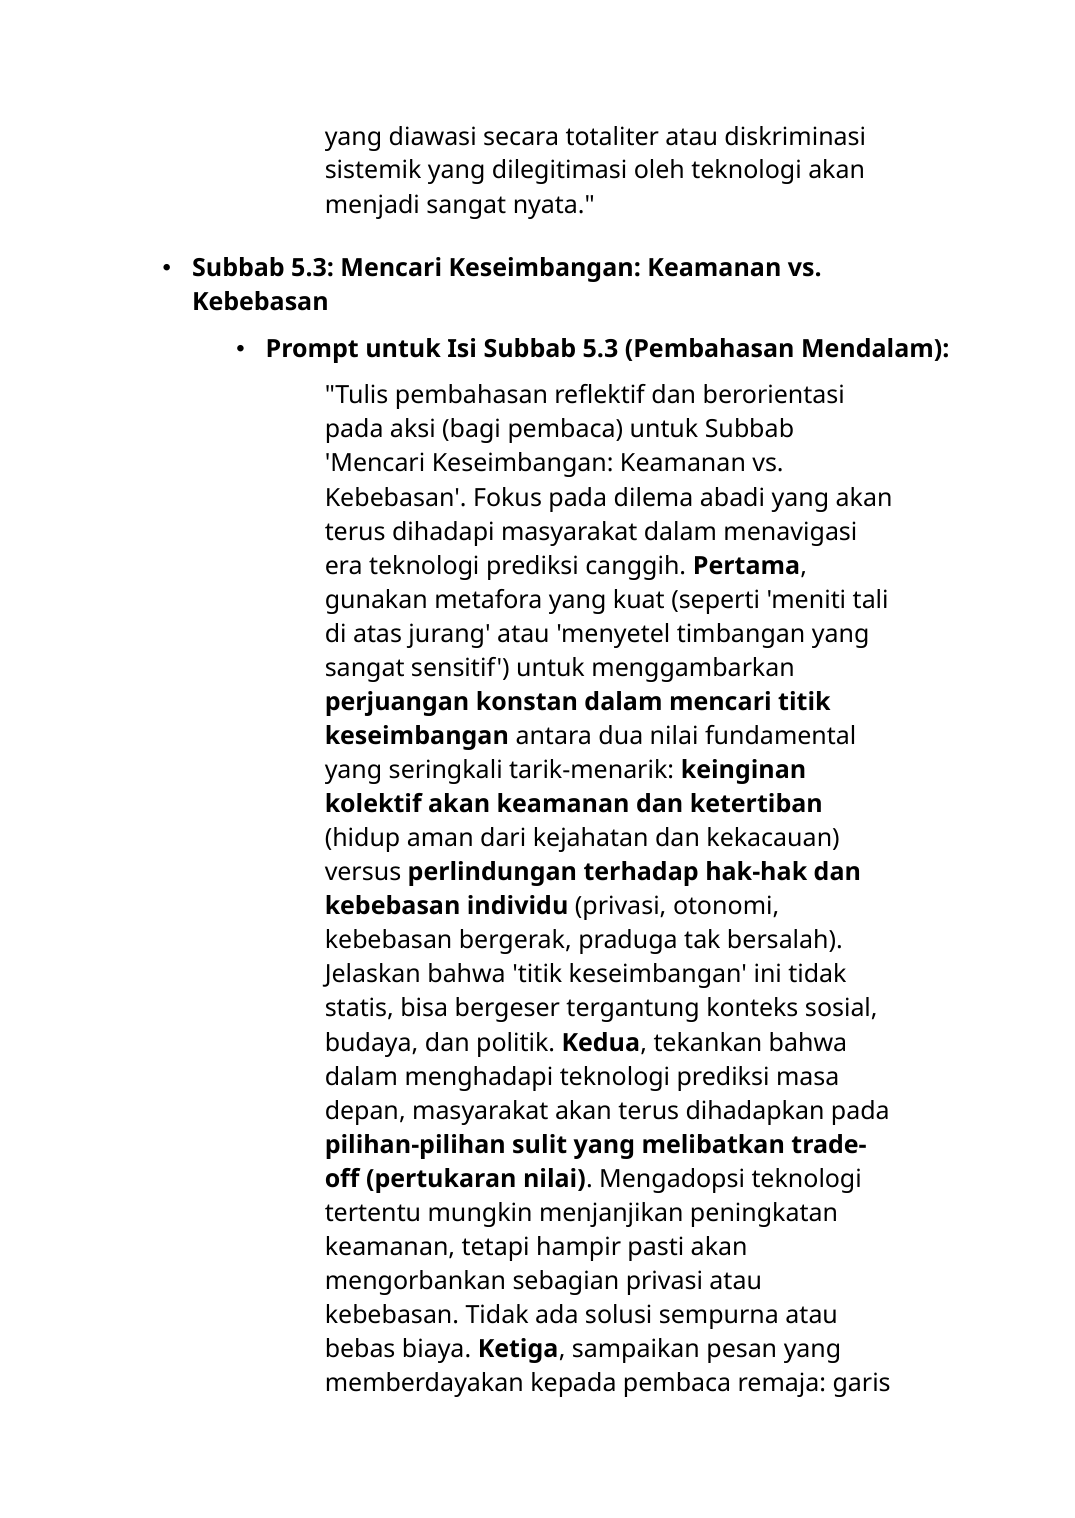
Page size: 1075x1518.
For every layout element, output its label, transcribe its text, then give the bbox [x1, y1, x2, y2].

list "Tulis pembahasan reflektif dan berorientasi pada aksi (bagi pembaca) untuk Subbab 'Mencari Keseimbangan: Keamanan vs. Kebebasan'. Fokus pada dilema abadi yang akan terus dihadapi masyarakat dalam menavigasi era teknologi prediksi canggih. Pertama, gunakan metafora yang kuat (seperti 'meniti tali di atas jurang' atau 'menyetel timbangan yang sangat sensitif') untuk menggambarkan perjuangan konstan dalam mencari titik keseimbangan antara dua nilai fundamental yang seringkali tarik-menarik: keinginan kolektif akan keamanan dan ketertiban (hidup aman dari kejahatan dan kekacauan) versus perlindungan terhadap hak-hak dan kebebasan individu (privasi, otonomi, kebebasan bergerak, praduga tak bersalah). Jelaskan bahwa 'titik keseimbangan' ini tidak statis, bisa bergeser tergantung konteks sosial, budaya, dan politik. Kedua, tekankan bahwa dalam menghadapi teknologi prediksi masa depan, masyarakat akan terus dihadapkan pada pilihan-pilihan sulit yang melibatkan trade-off (pertukaran nilai). Mengadopsi teknologi tertentu mungkin menjanjikan peningkatan keamanan, tetapi hampir pasti akan mengorbankan sebagian privasi atau kebebasan. Tidak ada solusi sempurna atau bebas biaya. Ketiga, sampaikan pesan yang memberdayakan kepada pembaca remaja: garis [295, 377, 898, 1399]
list yang diawasi secara totaliter atau diskriminasi sistemik yang dilegitimasi oleh teknologi akan menjadi sangat nyata." [295, 118, 898, 220]
list Prompt untuk Isi Subbab 5.3 (Pembahasan Mendalam): [236, 330, 957, 364]
list Subbab 5.3: Mencari Keseimbangan: Keamanan vs. Kebebasan [162, 250, 957, 318]
